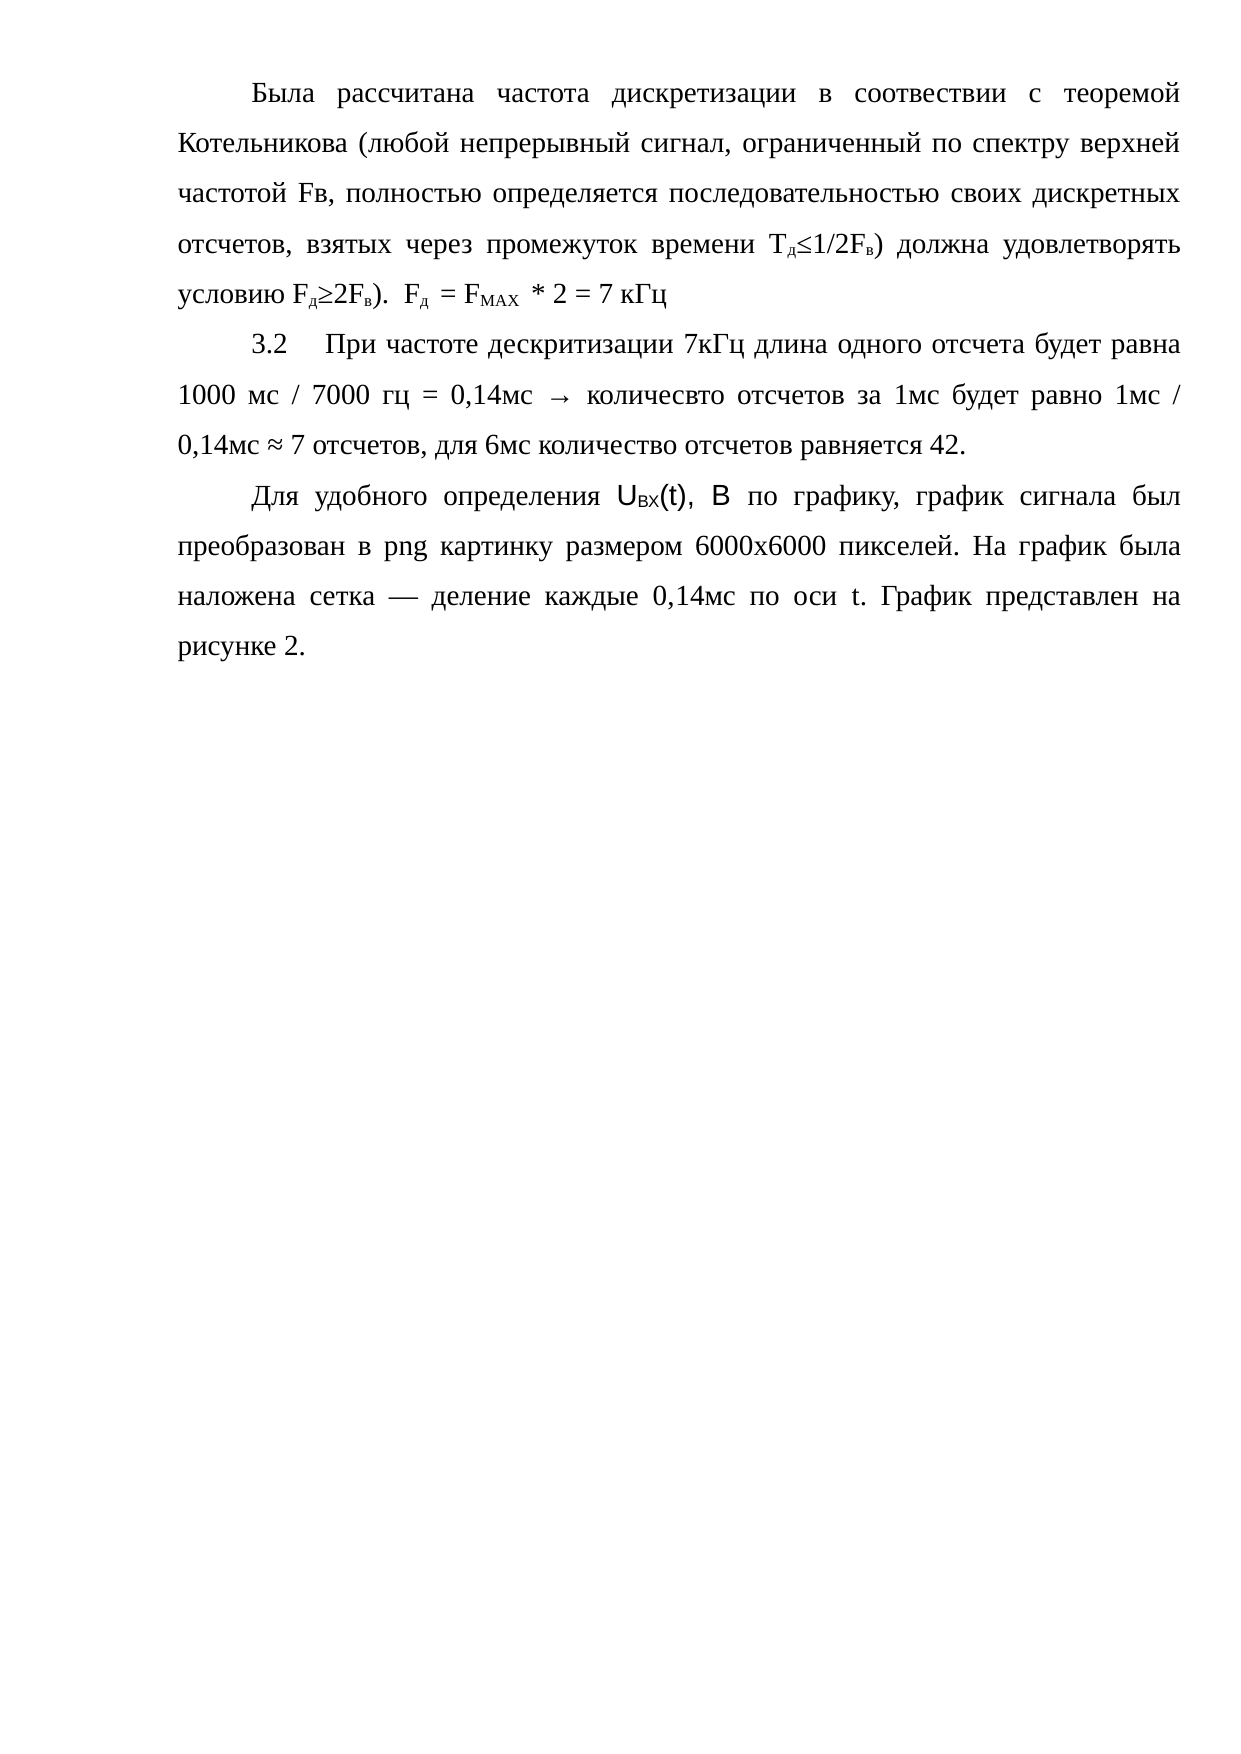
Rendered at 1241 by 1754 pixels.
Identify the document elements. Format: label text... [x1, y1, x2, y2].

list При частоте дескритизации 7кГц длина одного отсчета будет равна 1000 мс / 7000 гц = 0,14мс → количесвто отсчетов за 1мс будет равно 1мс / 0,14мс ≈ 7 отсчетов, для 6мс количество отсчетов равняется 42. [177, 327, 1181, 461]
text Для удобного определения UВХ(t), В по графику, график сигнала был преобразован в png картинку размером 6000x6000 пикселей. На график была наложена сетка — деление каждые 0,14мс по оси t. График представлен на рисунке 2. [177, 477, 1181, 662]
text Была рассчитана частота дискретизации в соотвествии с теоремой Котельникова (любой непрерывный сигнал, ограниченный по спектру верхней частотой Fв, полностью определяется последовательностью своих дискретных отсчетов, взятых через промежуток времени Тд≤1/2Fв) должна удовлетворять условию Fд≥2Fв). Fд = FMAX * 2 = 7 кГц [177, 75, 1181, 310]
